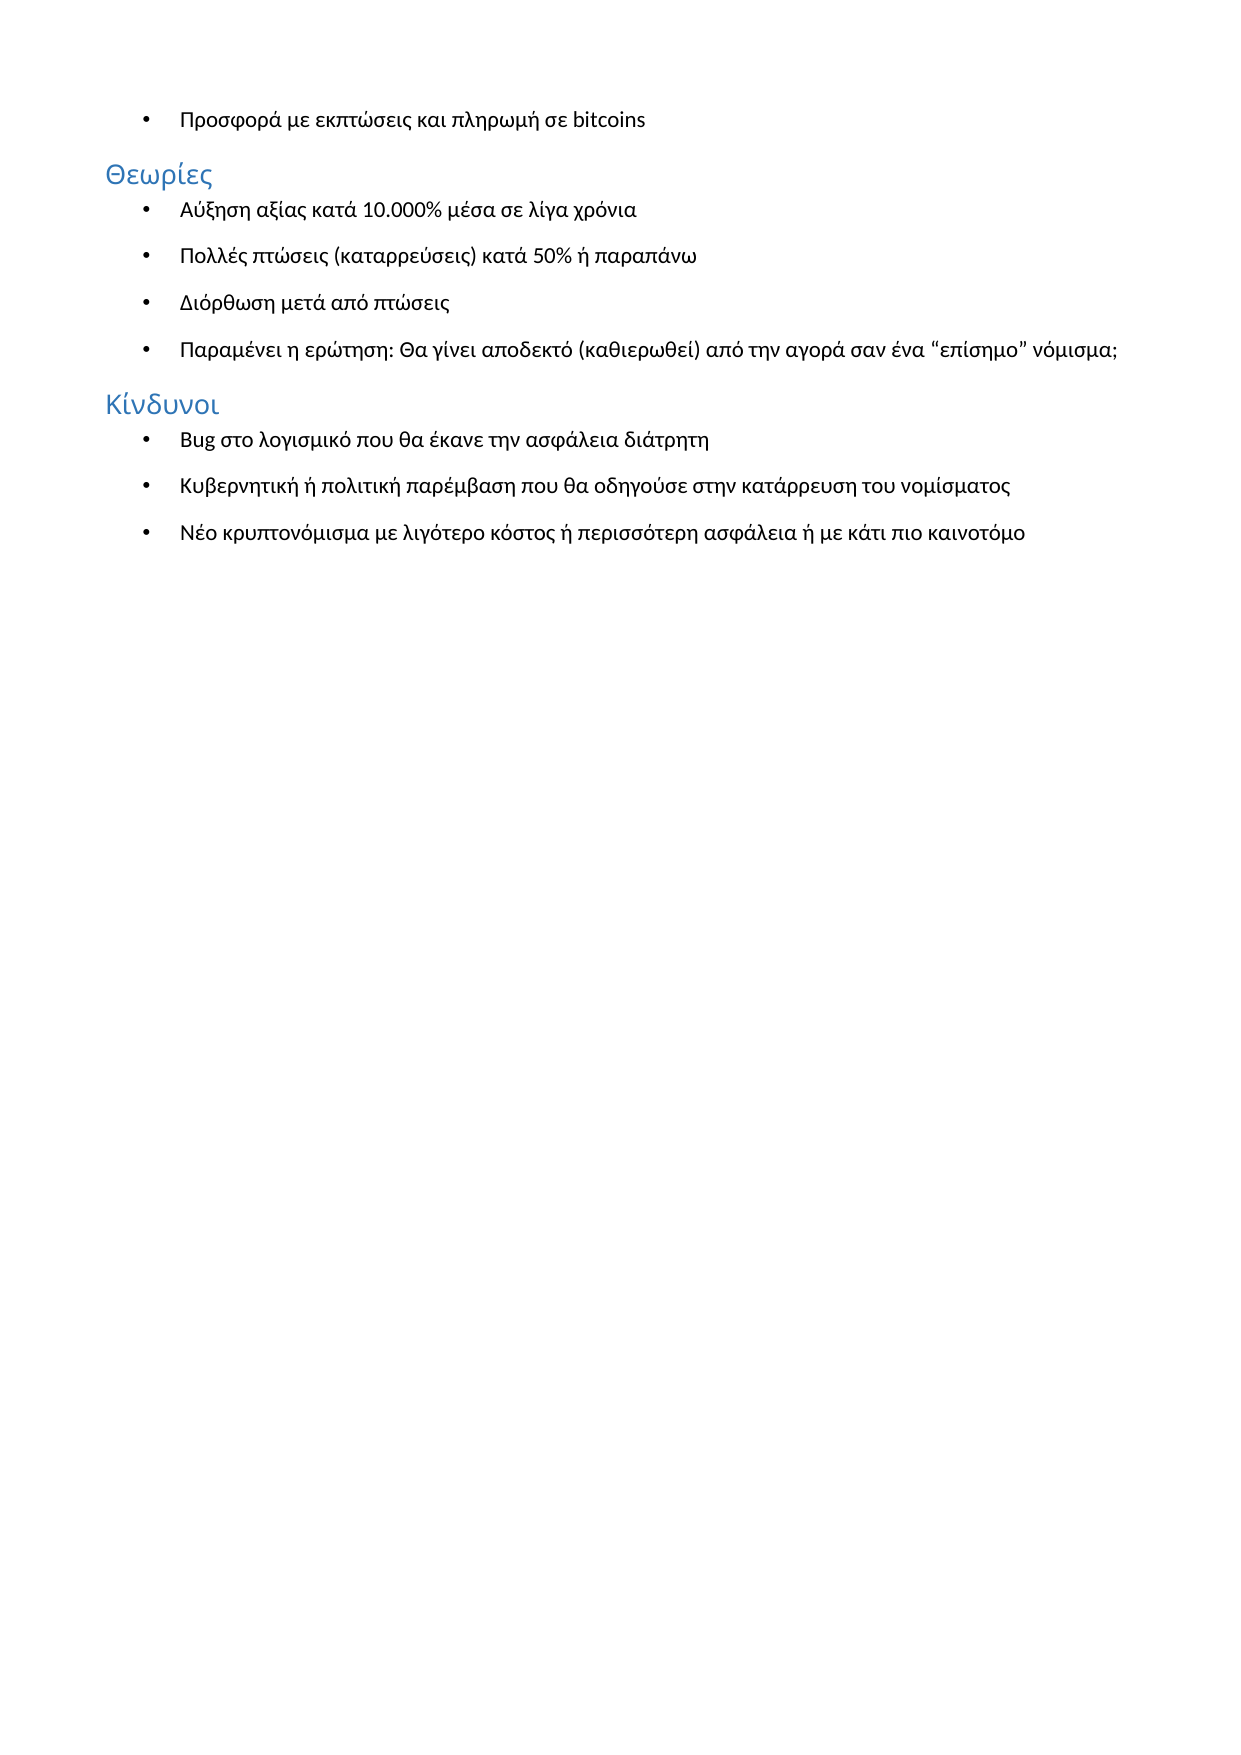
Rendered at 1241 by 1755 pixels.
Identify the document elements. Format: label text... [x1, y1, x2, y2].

list Παραμένει η ερώτηση: Θα γίνει αποδεκτό (καθιερωθεί) από την αγορά σαν ένα “επίσημο” νόμισμα; [142, 335, 1135, 363]
list Κυβερνητική ή πολιτική παρέμβαση που θα οδηγούσε στην κατάρρευση του νομίσματος [142, 471, 1135, 499]
subtitle Θεωρίες [105, 156, 1135, 193]
list Αύξηση αξίας κατά 10.000% μέσα σε λίγα χρόνια [142, 195, 1135, 223]
list Διόρθωση μετά από πτώσεις [142, 288, 1135, 316]
subtitle Κίνδυνοι [105, 386, 1135, 422]
list Προσφορά με εκπτώσεις και πληρωμή σε bitcoins [142, 105, 1135, 133]
list Πολλές πτώσεις (καταρρεύσεις) κατά 50% ή παραπάνω [142, 242, 1135, 270]
list Bug στο λογισμικό που θα έκανε την ασφάλεια διάτρητη [142, 425, 1135, 453]
list Νέο κρυπτονόμισμα με λιγότερο κόστος ή περισσότερη ασφάλεια ή με κάτι πιο καινοτόμο [142, 518, 1135, 546]
